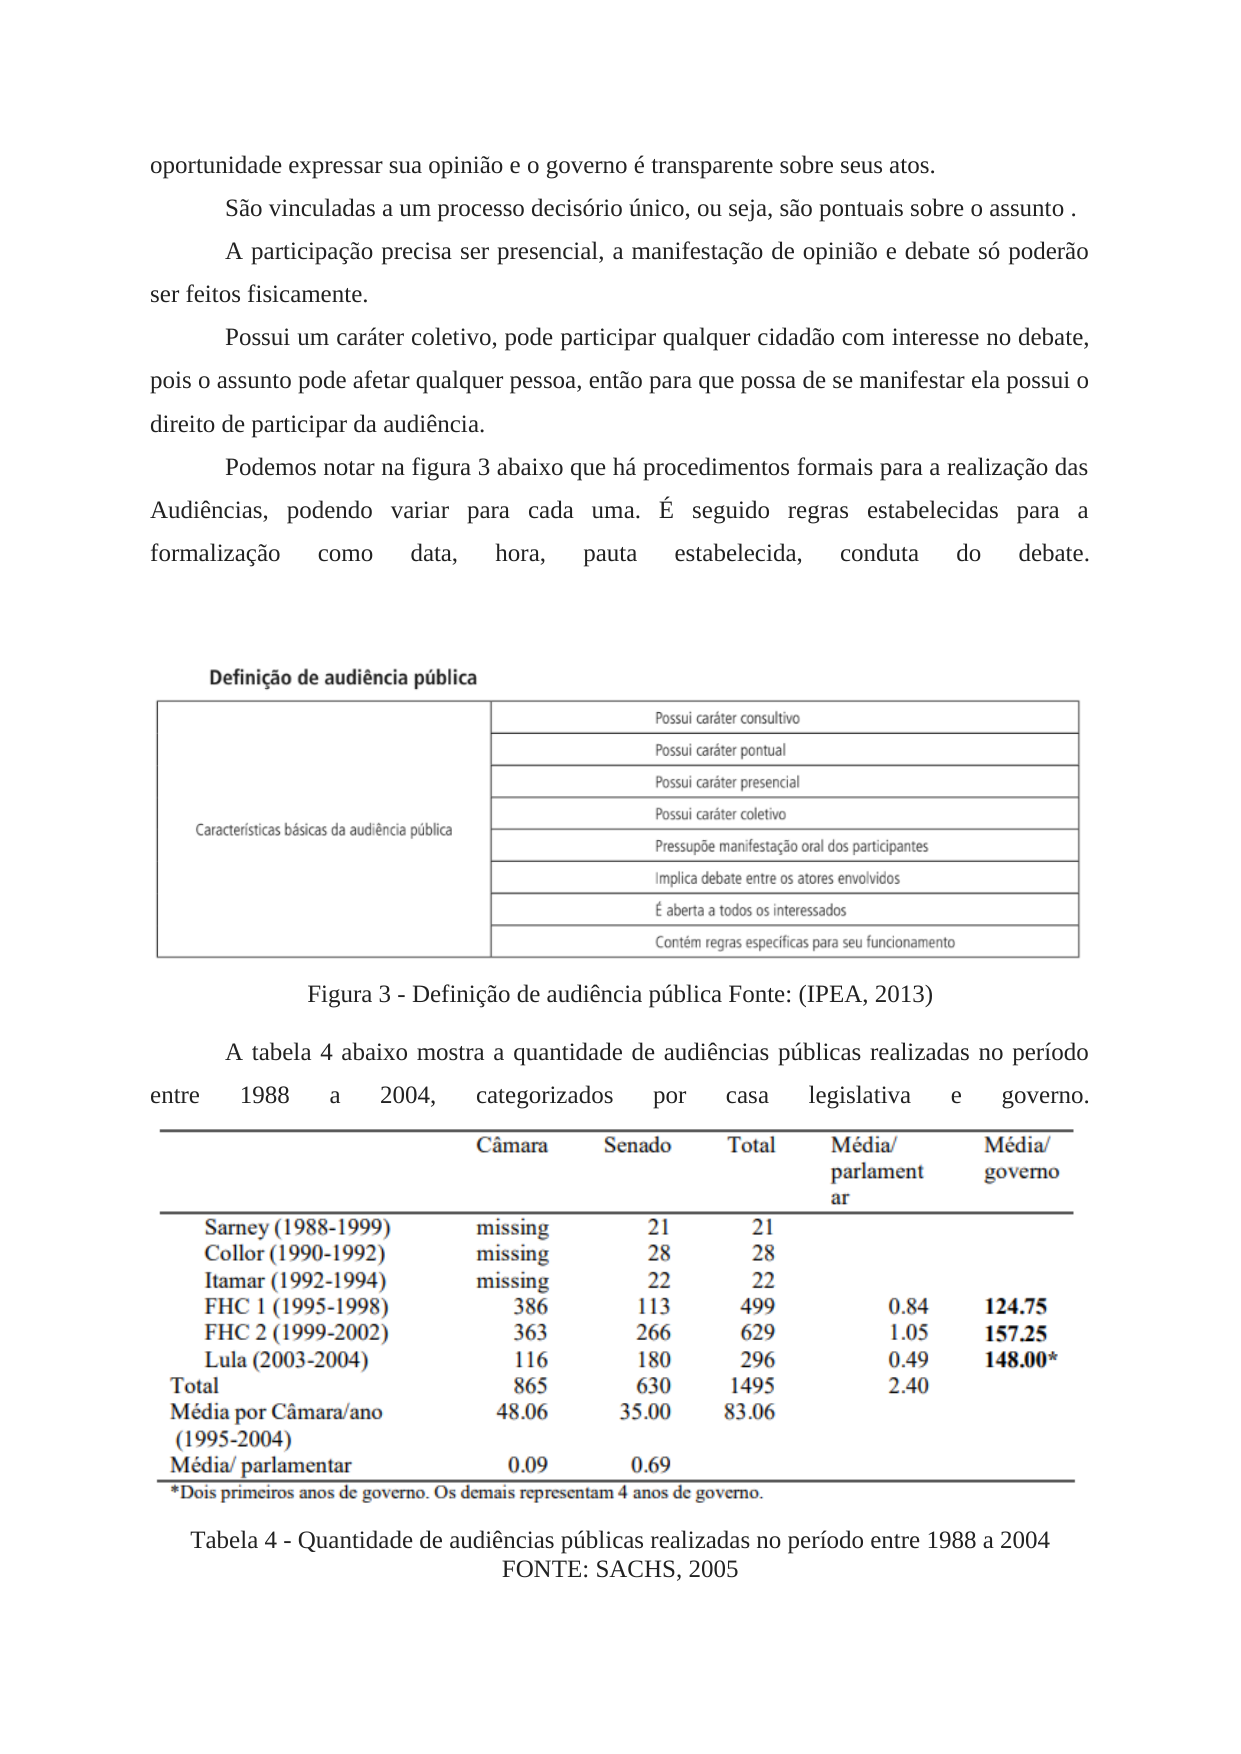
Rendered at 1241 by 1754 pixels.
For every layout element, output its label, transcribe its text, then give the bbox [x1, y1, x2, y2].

picture [150, 1121, 1091, 1513]
text Tabela 4 - Quantidade de audiências públicas realizadas no período entre 1988 a 2004 FONTE: SACHS, 2005 [150, 1526, 1090, 1583]
text A tabela 4 abaixo mostra a quantidade de audiências públicas realizadas no período entre 1988 a 2004, categorizados por casa legislativa e governo. [150, 1037, 1090, 1121]
text Figura 3 - Definição de audiência pública Fonte: (IPEA, 2013) [150, 979, 1090, 1008]
text Podemos notar na figura 3 abaixo que há procedimentos formais para a realização das Audiências, podendo variar para cada uma. É seguido regras estabelecidas para a formalização como data, hora, pauta estabelecida, conduta do debate. [150, 452, 1090, 666]
text Possui um caráter coletivo, pode participar qualquer cidadão com interesse no debate, pois o assunto pode afetar qualquer pessoa, então para que possa de se manifestar ela possui o direito de participar da audiência. [150, 322, 1090, 437]
text São vinculadas a um processo decisório único, ou seja, são pontuais sobre o assunto . [150, 193, 1090, 222]
picture [150, 666, 1091, 967]
text oportunidade expressar sua opinião e o governo é transparente sobre seus atos. [150, 150, 1090, 179]
text A participação precisa ser presencial, a manifestação de opinião e debate só poderão ser feitos fisicamente. [150, 236, 1090, 308]
